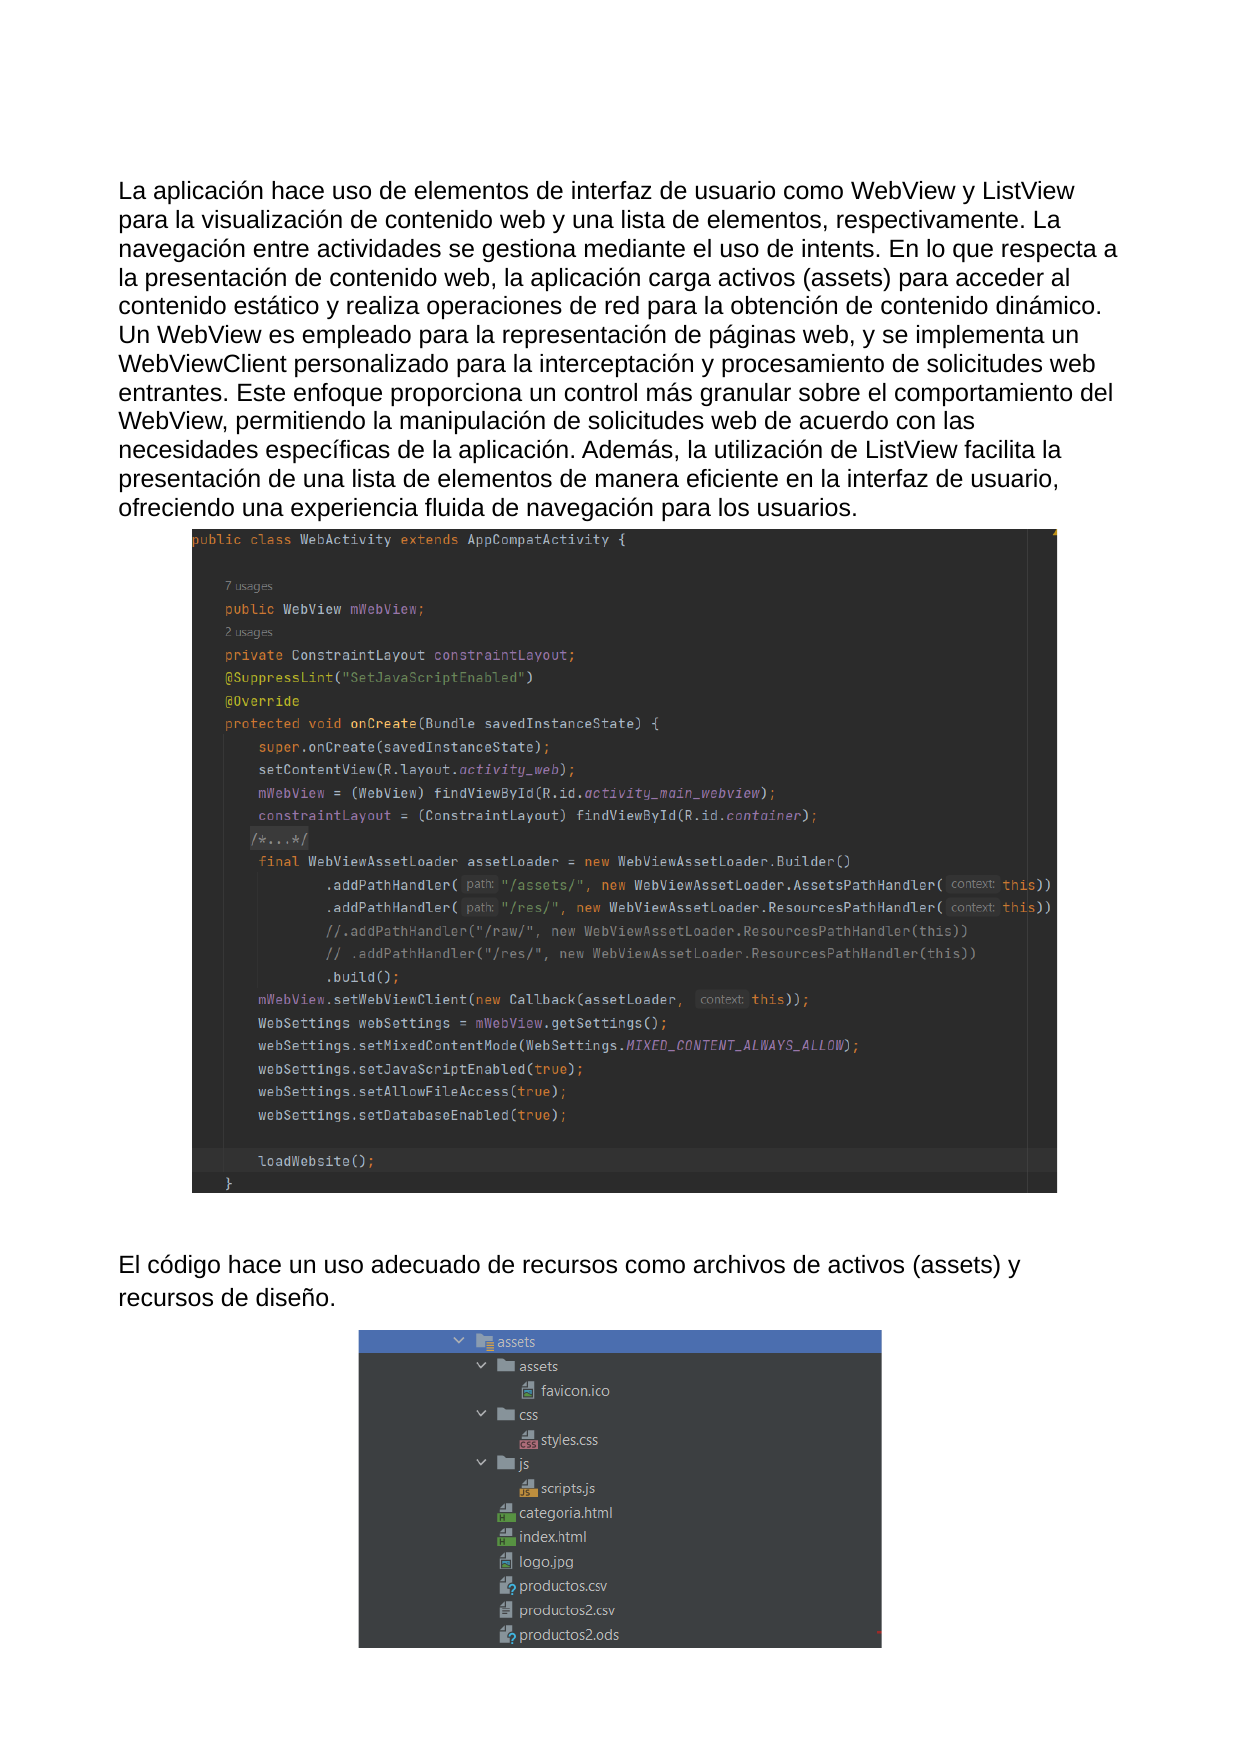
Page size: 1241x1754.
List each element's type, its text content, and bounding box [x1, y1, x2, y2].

text El código hace un uso adecuado de recursos como archivos de activos (assets) y recursos de diseño. [118, 1250, 1122, 1312]
text La aplicación hace uso de elementos de interfaz de usuario como WebView y ListView para la visualización de contenido web y una lista de elementos, respectivamente. La navegación entre actividades se gestiona mediante el uso de intents. En lo que respecta a la presentación de contenido web, la aplicación carga activos (assets) para acceder al contenido estático y realiza operaciones de red para la obtención de contenido dinámico. Un WebView es empleado para la representación de páginas web, y se implementa un WebViewClient personalizado para la interceptación y procesamiento de solicitudes web entrantes. Este enfoque proporciona un control más granular sobre el comportamiento del WebView, permitiendo la manipulación de solicitudes web de acuerdo con las necesidades específicas de la aplicación. Además, la utilización de ListView facilita la presentación de una lista de elementos de manera eficiente en la interfaz de usuario, ofreciendo una experiencia fluida de navegación para los usuarios. [118, 176, 1122, 521]
picture [192, 529, 1058, 1193]
picture [358, 1330, 882, 1648]
